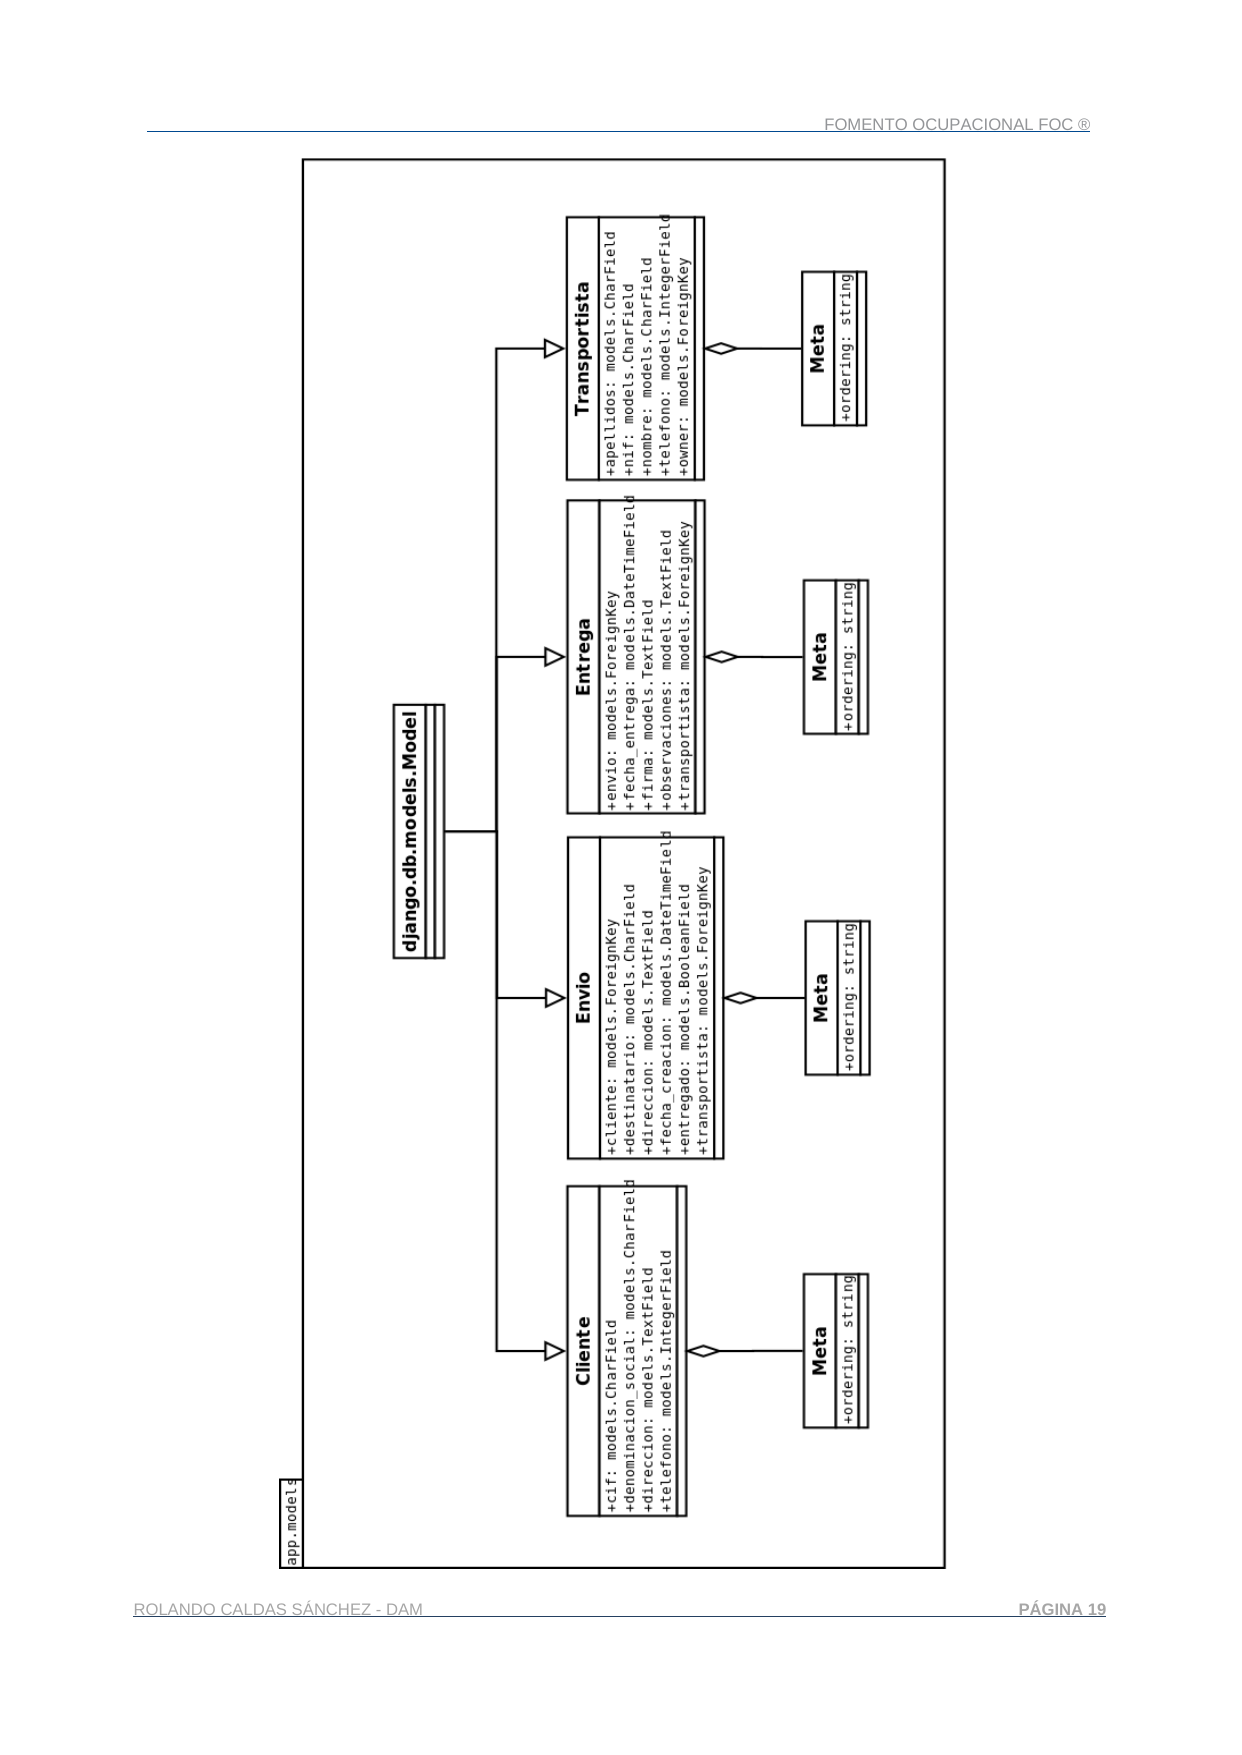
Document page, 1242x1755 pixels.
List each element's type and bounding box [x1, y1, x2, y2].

picture [279, 158, 961, 1569]
